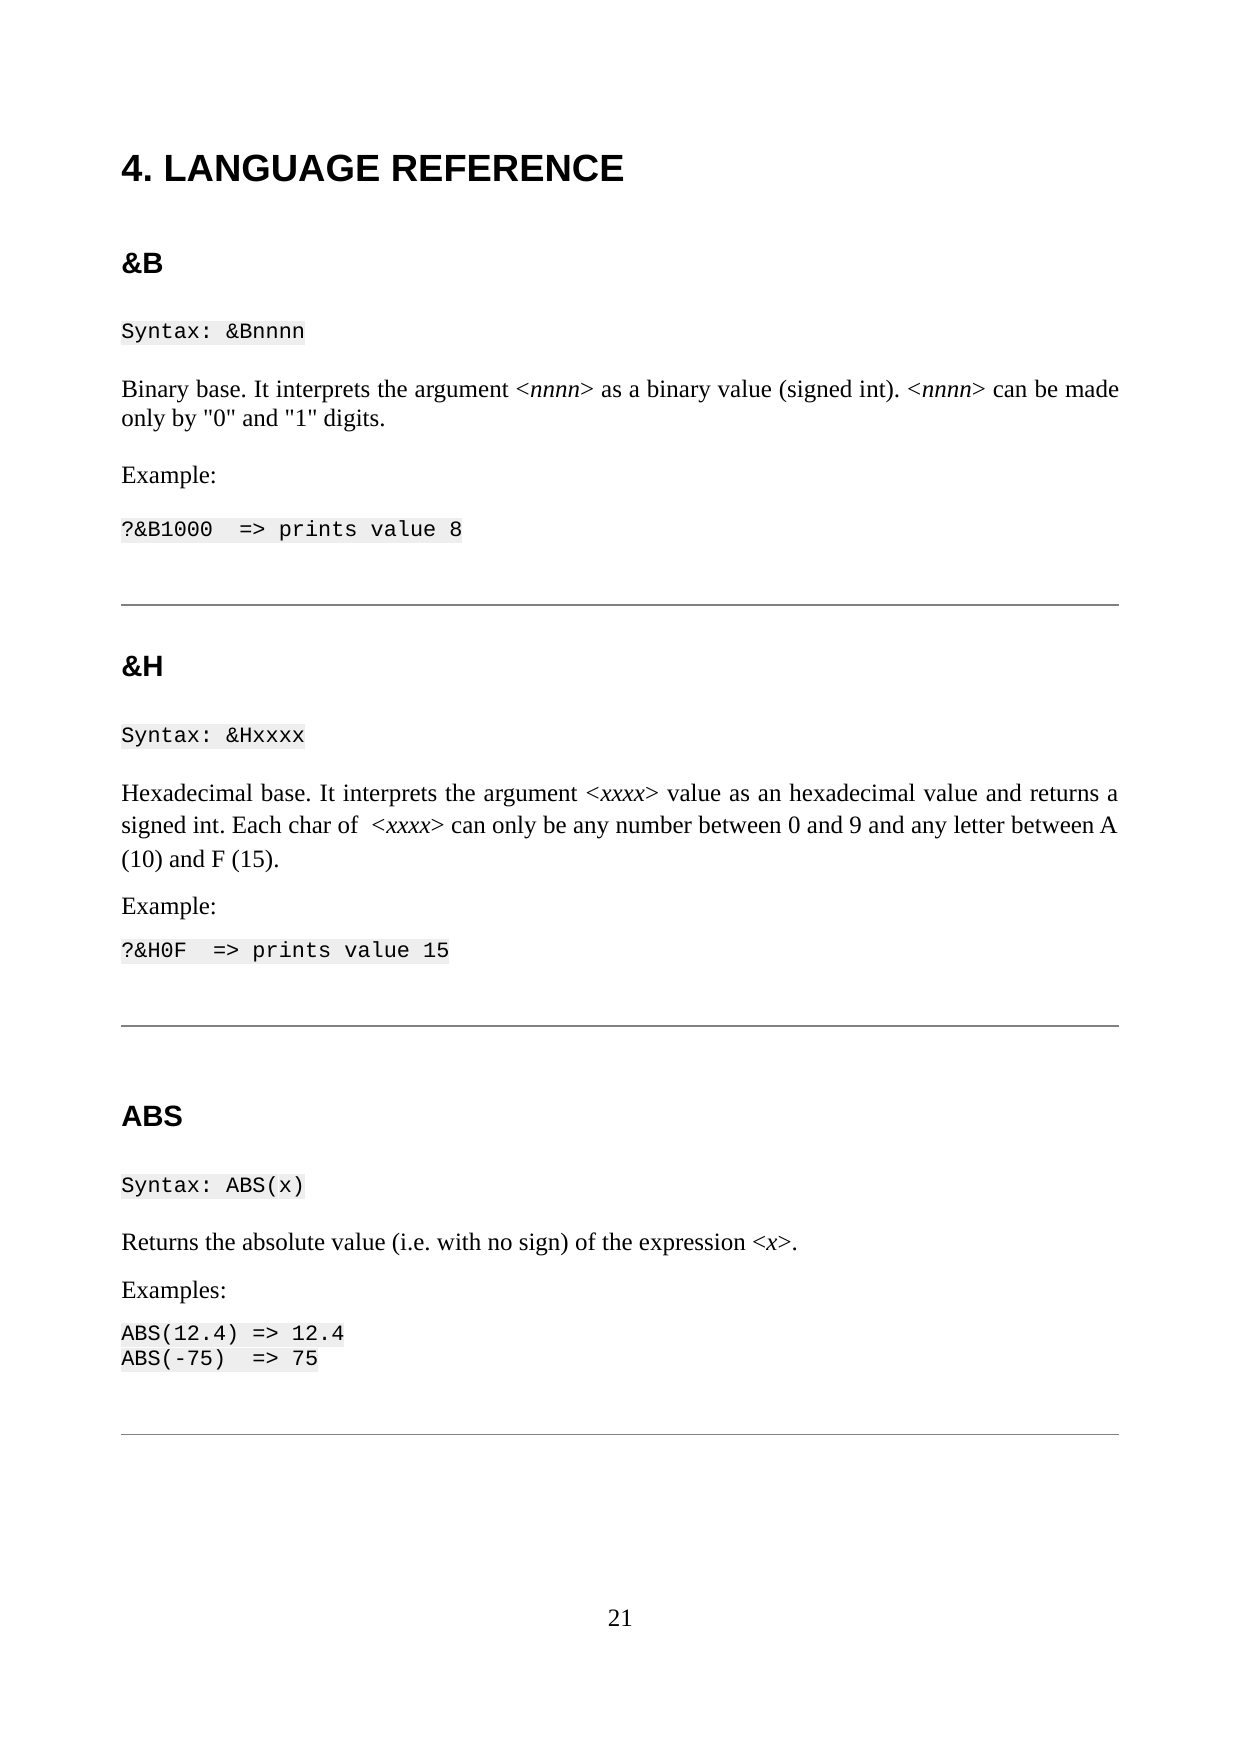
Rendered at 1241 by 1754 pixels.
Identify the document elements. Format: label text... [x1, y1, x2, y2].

text ABS(-75) => 75 [121, 1347, 1119, 1372]
text Example: [121, 460, 1119, 489]
text Hexadecimal base. It interprets the argument <xxxx> value as an hexadecimal value and returns a signed int. Each char of <xxxx> can only be any number between 0 and 9 and any letter between A (10) and F (15). [121, 778, 1119, 872]
subtitle 4. LANGUAGE REFERENCE [121, 146, 1119, 190]
text ABS(12.4) => 12.4 [344, 1323, 1119, 1347]
text Syntax: &Bnnnn [305, 321, 1119, 345]
text Returns the absolute value (i.e. with no sign) of the expression <x>. [121, 1227, 1119, 1256]
subtitle &B [121, 246, 1119, 279]
text Binary base. It interprets the argument <nnnn> as a binary value (signed int). <nnnn> can be made only by "0" and "1" digits. [121, 374, 1119, 432]
text Syntax: ABS(x) [305, 1174, 1119, 1199]
text Examples: [121, 1275, 1119, 1304]
text Syntax: &Hxxxx [305, 724, 1119, 749]
text Example: [121, 891, 1119, 920]
text ?&H0F => prints value 15 [449, 939, 1119, 964]
text ?&B1000 => prints value 8 [462, 518, 1119, 543]
text Syntax: ABS(x) [278, 1174, 292, 1199]
subtitle ABS [121, 1099, 1119, 1133]
subtitle &H [121, 649, 1119, 683]
